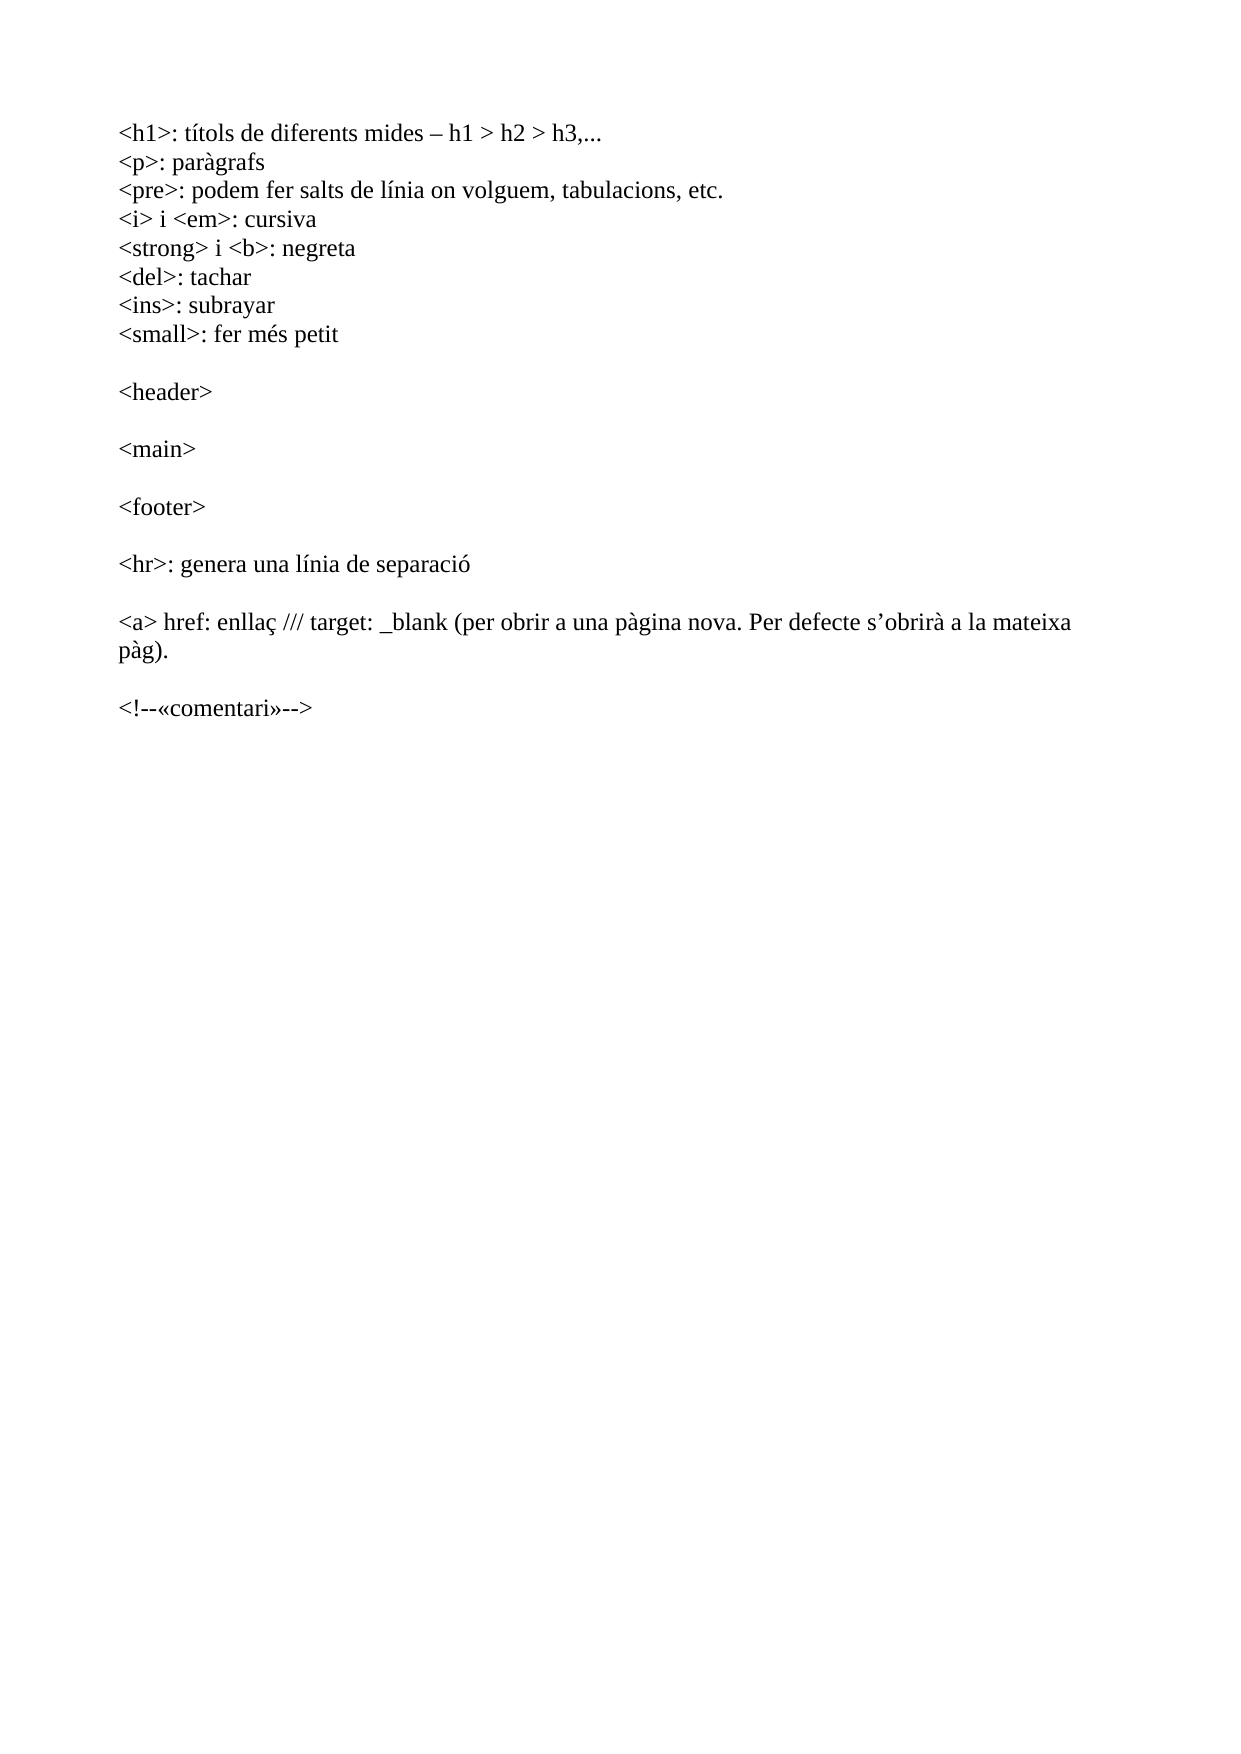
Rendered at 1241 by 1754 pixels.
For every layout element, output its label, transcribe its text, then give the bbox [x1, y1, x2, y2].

text <a> href: enllaç /// target: _blank (per obrir a una pàgina nova. Per defecte s’obrirà a la mateixa pàg). [118, 607, 1122, 664]
text <h1>: títols de diferents mides – h1 > h2 > h3,... [118, 118, 1122, 147]
text <pre>: podem fer salts de línia on volguem, tabulacions, etc. [118, 176, 1122, 204]
text <i> i <em>: cursiva [118, 204, 1122, 233]
text <footer> [118, 492, 1122, 521]
text <main> [118, 434, 1122, 463]
text <strong> i <b>: negreta [118, 233, 1122, 262]
text <header> [118, 377, 1122, 406]
text <p>: paràgrafs [118, 147, 1122, 176]
text <hr>: genera una línia de separació [118, 549, 1122, 578]
text <small>: fer més petit [118, 319, 1122, 348]
text <del>: tachar [118, 262, 1122, 291]
text <ins>: subrayar [118, 291, 1122, 319]
text <!--«comentari»--> [118, 693, 1122, 722]
